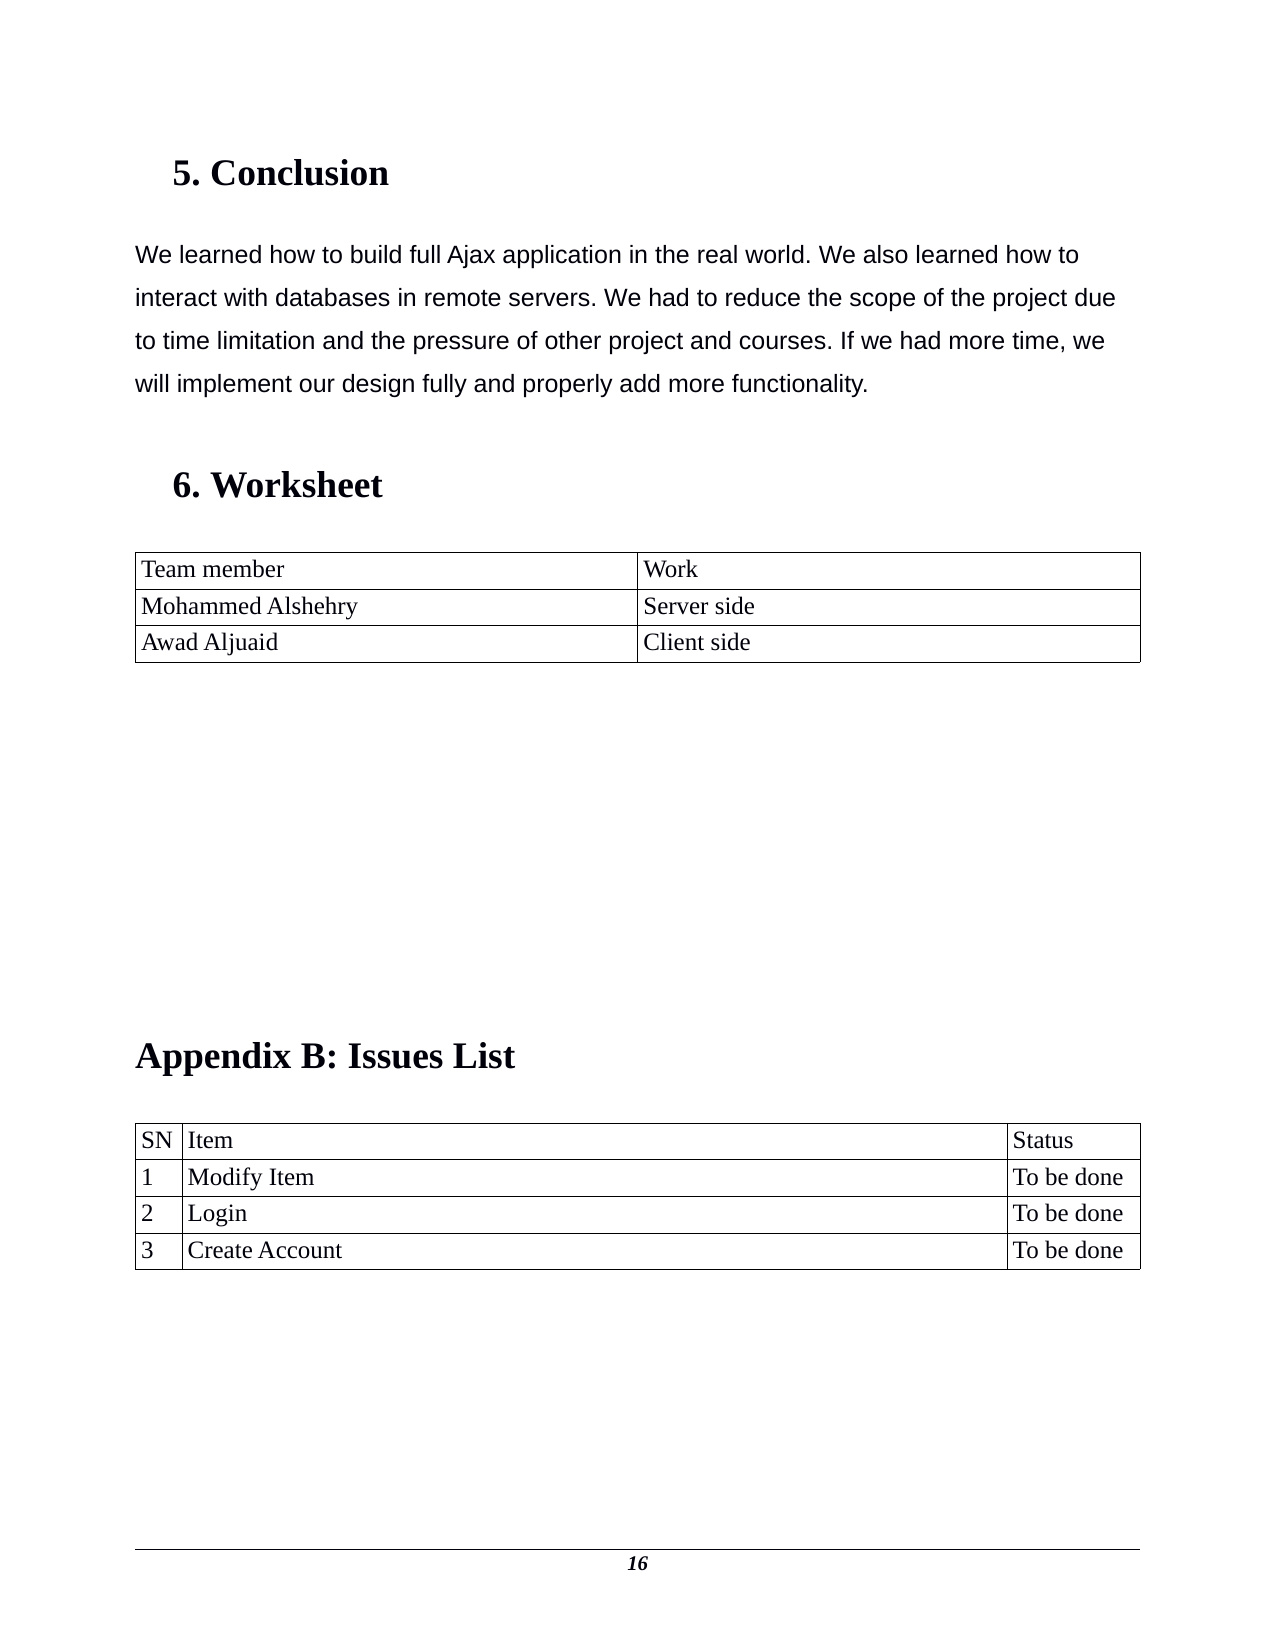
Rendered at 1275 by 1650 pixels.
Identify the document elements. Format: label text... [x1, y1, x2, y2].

table_cell Login [183, 1197, 1007, 1232]
table_header Status [1008, 1124, 1140, 1159]
subtitle Worksheet [172, 462, 1140, 505]
table_cell Client side [638, 626, 1140, 662]
subtitle Conclusion [172, 150, 1140, 193]
table_cell Modify Item [183, 1160, 1007, 1196]
table_header Work [638, 553, 1140, 588]
text We learned how to build full Ajax application in the real world. We also learned how to interact with databases in remote servers. We had to reduce the scope of the project due to time limitation and the pressure of other project and courses. If we had more time, we will implement our design fully and properly add more functionality. [135, 240, 1140, 398]
table_cell To be done [1008, 1197, 1140, 1232]
table_cell Create Account [183, 1234, 1007, 1269]
table_cell Awad Aljuaid [136, 626, 637, 662]
table_cell 1 [136, 1160, 182, 1196]
table_cell Mohammed Alshehry [136, 590, 637, 625]
table_cell 3 [136, 1234, 182, 1269]
table_header Item [183, 1124, 1007, 1159]
table_cell Server side [638, 590, 1140, 625]
table_cell To be done [1008, 1234, 1140, 1269]
text Appendix B: Issues List [135, 1033, 1140, 1076]
table_header Team member [136, 553, 637, 588]
table_header SN [136, 1124, 182, 1159]
table_cell 2 [136, 1197, 182, 1232]
table_cell To be done [1008, 1160, 1140, 1196]
